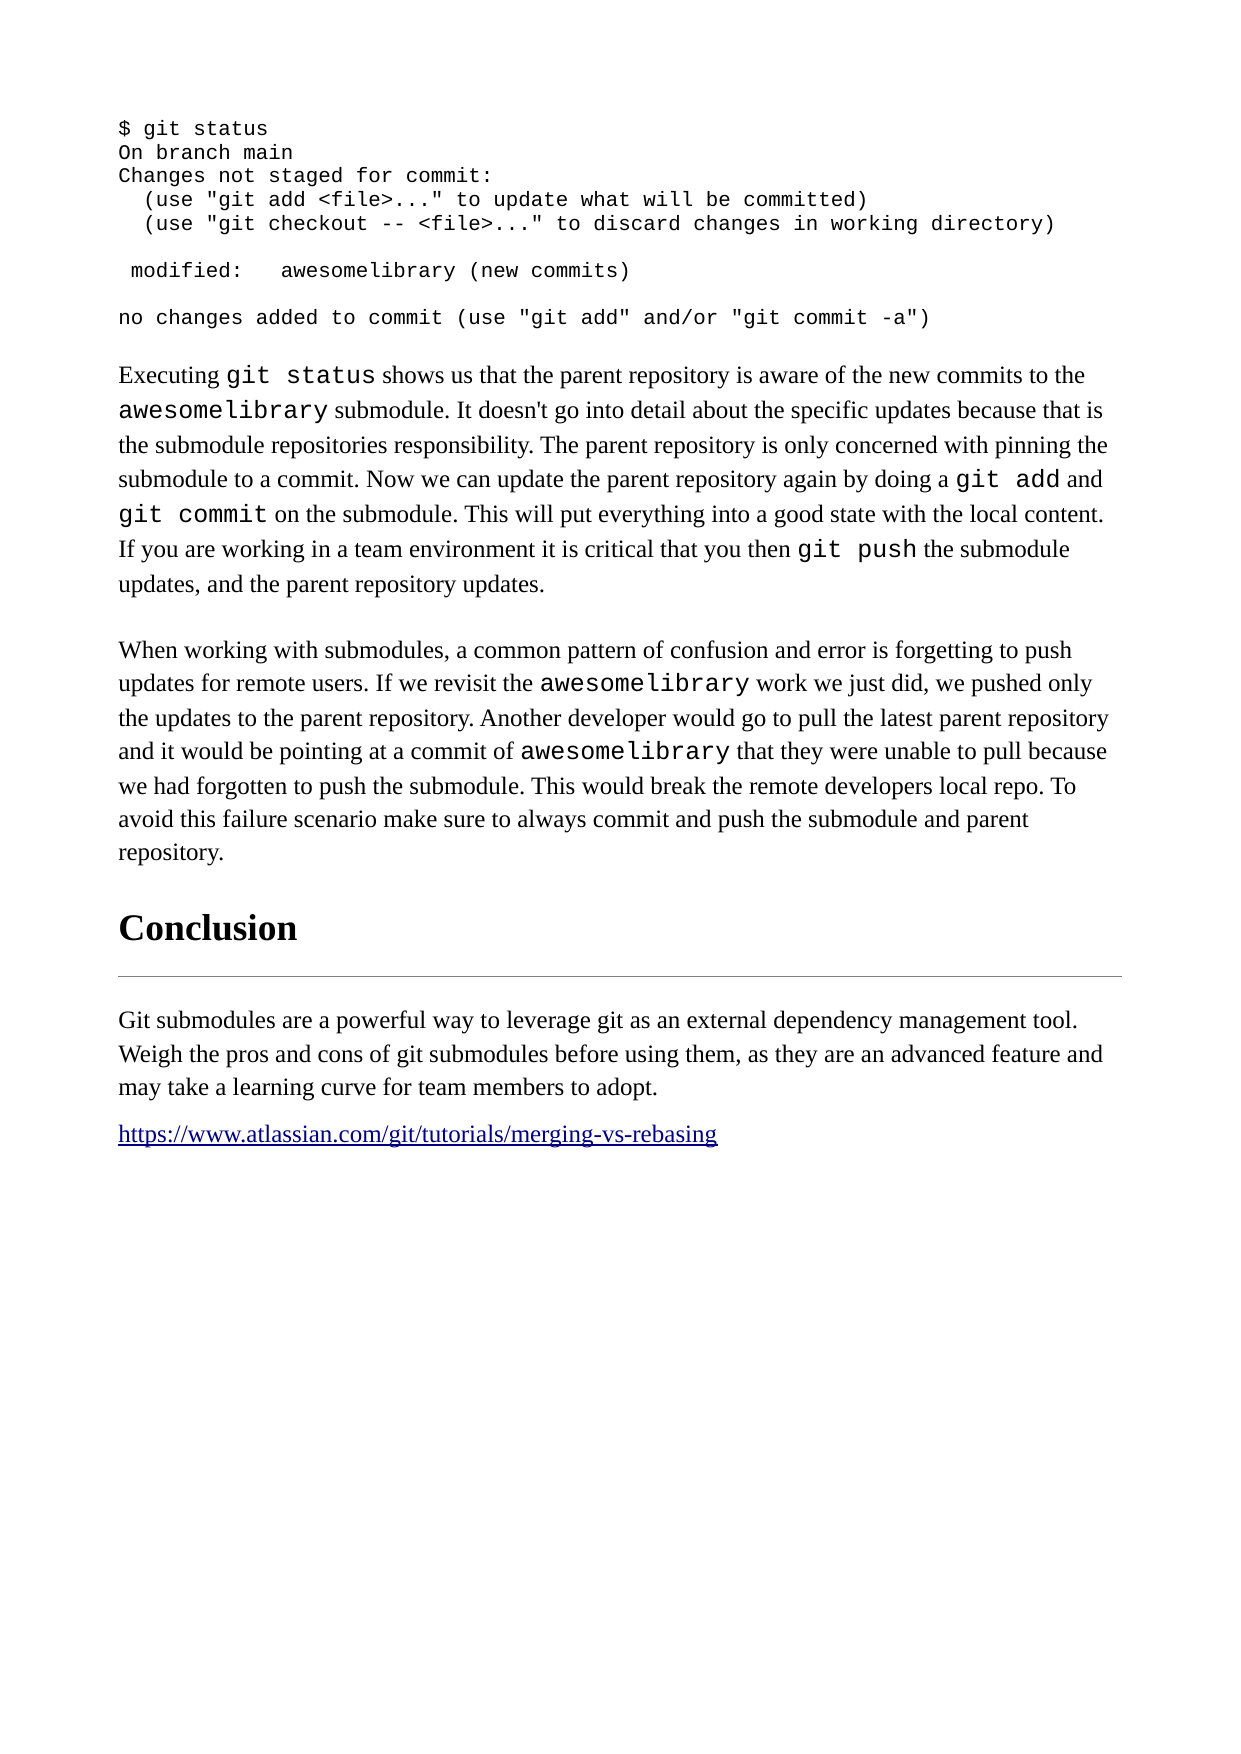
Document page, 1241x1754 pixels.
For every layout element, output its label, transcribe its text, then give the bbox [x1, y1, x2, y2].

text Executing git status shows us that the parent repository is aware of the new commits to the awesomelibrary submodule. It doesn't go into detail about the specific updates because that is the submodule repositories responsibility. The parent repository is only concerned with pinning the submodule to a commit. Now we can update the parent repository again by doing a git add and git commit on the submodule. This will put everything into a good state with the local content. If you are working in a team environment it is critical that you then git push the submodule updates, and the parent repository updates. When working with submodules, a common pattern of confusion and error is forgetting to push updates for remote users. If we revisit the awesomelibrary work we just did, we pushed only the updates to the parent repository. Another developer would go to pull the latest parent repository and it would be pointing at a commit of awesomelibrary that they were unable to pull because we had forgotten to push the submodule. This would break the remote developers local repo. To avoid this failure scenario make sure to always commit and push the submodule and parent repository. [118, 360, 1122, 866]
text no changes added to commit (use "git add" and/or "git commit -a") [118, 307, 1122, 331]
text On branch main [118, 142, 1122, 165]
text Changes not staged for commit: [118, 165, 1122, 189]
text $ git status [118, 118, 1122, 142]
text (use "git add <file>..." to update what will be committed) [118, 189, 1122, 213]
text Git submodules are a powerful way to leverage git as an external dependency management tool. Weigh the pros and cons of git submodules before using them, as they are an advanced feature and may take a learning curve for team members to adopt. [118, 1006, 1122, 1100]
text (use "git checkout -- <file>..." to discard changes in working directory) [118, 213, 1122, 236]
text modified: awesomelibrary (new commits) [118, 260, 1122, 284]
text https://www.atlassian.com/git/tutorials/merging-vs-rebasing [118, 1119, 1122, 1148]
subtitle Conclusion [118, 906, 1122, 949]
